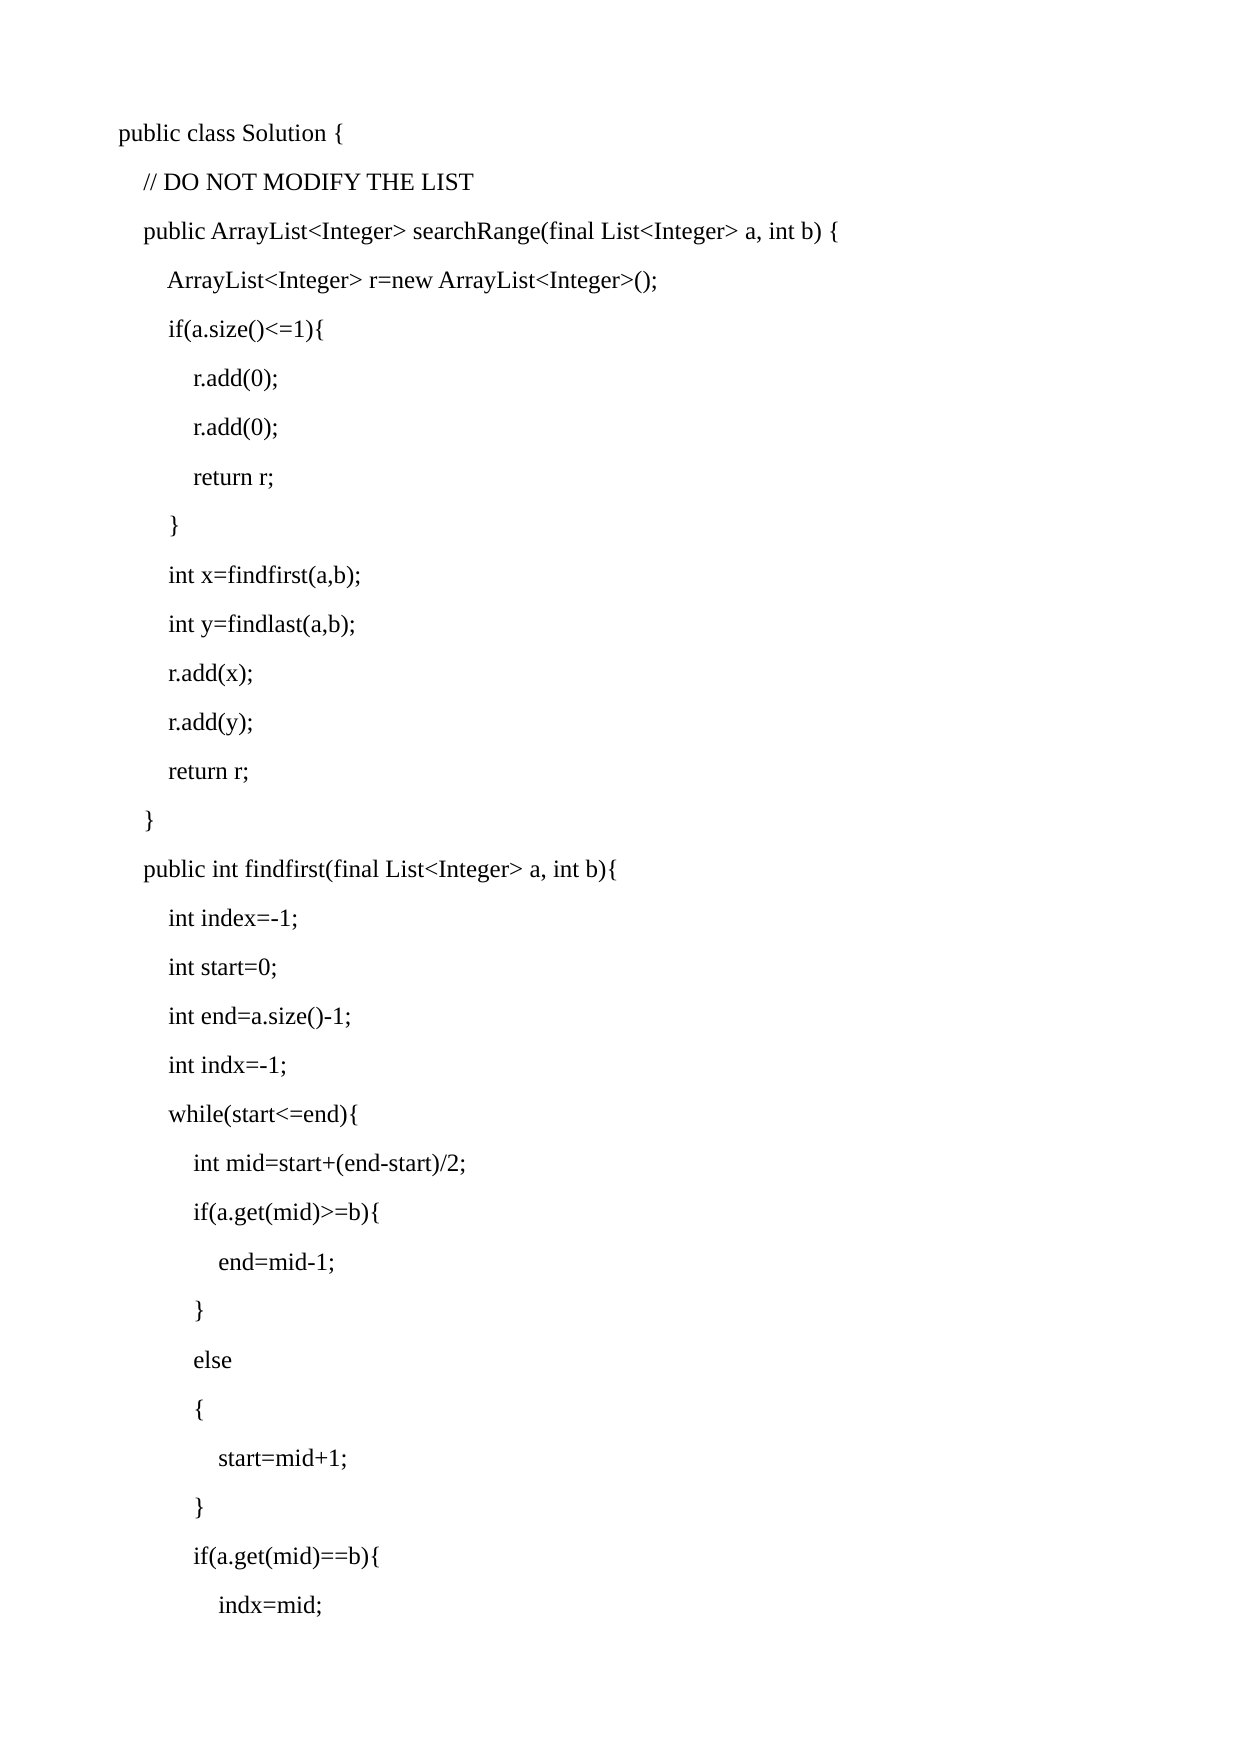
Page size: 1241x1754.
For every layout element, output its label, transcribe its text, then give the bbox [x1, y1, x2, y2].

text } [118, 805, 1122, 834]
text public class Solution { [118, 118, 1122, 147]
text } [118, 1492, 1122, 1521]
text int end=a.size()-1; [118, 1001, 1122, 1030]
text int y=findlast(a,b); [118, 609, 1122, 637]
text if(a.get(mid)==b){ [118, 1541, 1122, 1570]
text while(start<=end){ [118, 1099, 1122, 1128]
text // DO NOT MODIFY THE LIST [118, 167, 1122, 196]
text return r; [118, 462, 1122, 490]
text ArrayList<Integer> r=new ArrayList<Integer>(); [118, 265, 1122, 294]
text int x=findfirst(a,b); [118, 560, 1122, 588]
text public int findfirst(final List<Integer> a, int b){ [118, 854, 1122, 883]
text { [118, 1394, 1122, 1422]
text r.add(0); [118, 363, 1122, 392]
text return r; [118, 756, 1122, 785]
text if(a.get(mid)>=b){ [118, 1197, 1122, 1226]
text r.add(y); [118, 707, 1122, 736]
text r.add(0); [118, 412, 1122, 441]
text else [118, 1345, 1122, 1373]
text } [118, 511, 1122, 539]
text end=mid-1; [118, 1247, 1122, 1275]
text int start=0; [118, 952, 1122, 981]
text indx=mid; [118, 1590, 1122, 1619]
text int indx=-1; [118, 1050, 1122, 1079]
text } [118, 1296, 1122, 1324]
text int mid=start+(end-start)/2; [118, 1148, 1122, 1177]
text start=mid+1; [118, 1443, 1122, 1472]
text if(a.size()<=1){ [118, 314, 1122, 343]
text public ArrayList<Integer> searchRange(final List<Integer> a, int b) { [118, 216, 1122, 245]
text int index=-1; [118, 903, 1122, 932]
text r.add(x); [118, 658, 1122, 687]
